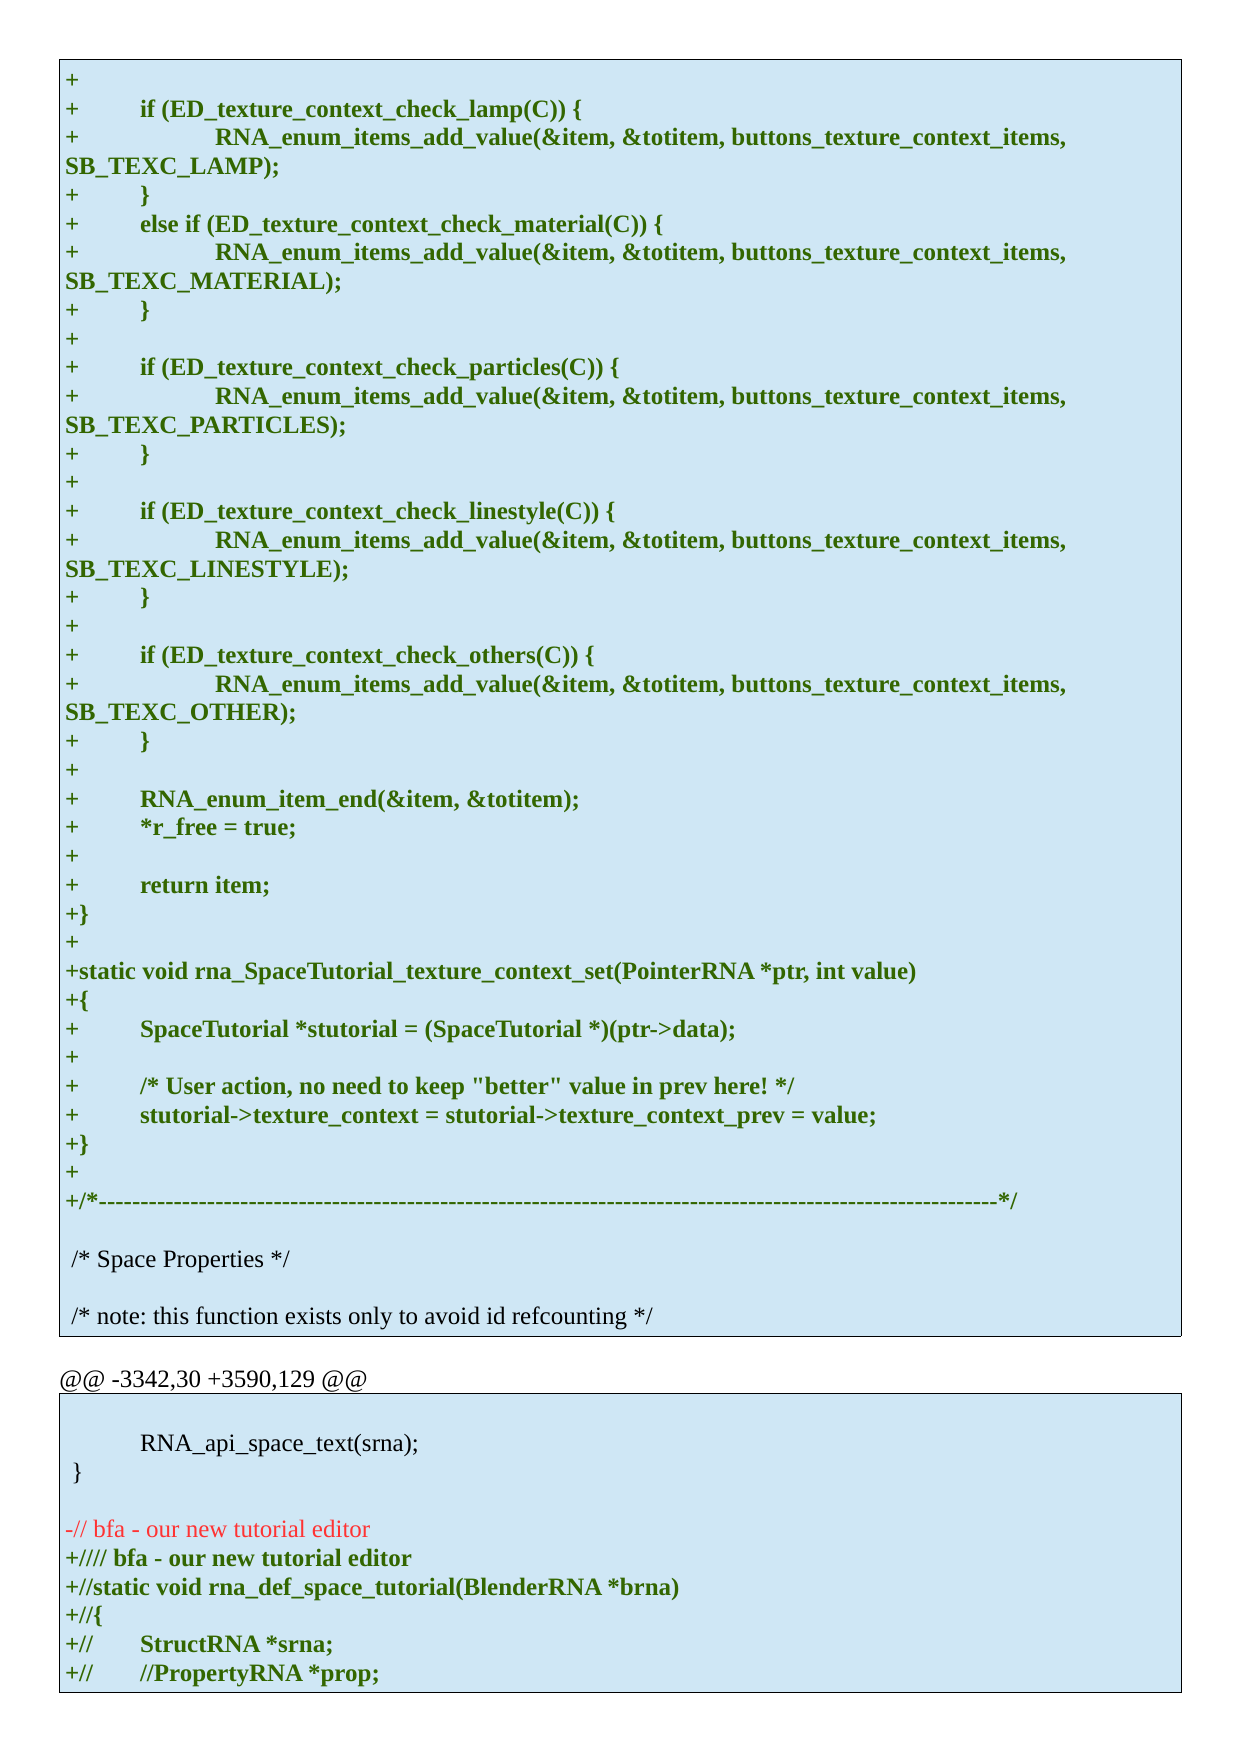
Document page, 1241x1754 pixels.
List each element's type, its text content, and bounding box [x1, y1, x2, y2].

text @@ -3342,30 +3590,129 @@ [59, 1364, 1181, 1393]
table_header RNA_api_space_text(srna); } -// bfa - our new tutorial editor +//// bfa - our new tutorial editor +//static void rna_def_space_tutorial(BlenderRNA *brna) +//{ +// StructRNA *srna; +// //PropertyRNA *prop; [60, 1394, 1181, 1692]
table_header + + if (ED_texture_context_check_lamp(C)) { + RNA_enum_items_add_value(&item, &totitem, buttons_texture_context_items, SB_TEXC_LAMP); + } + else if (ED_texture_context_check_material(C)) { + RNA_enum_items_add_value(&item, &totitem, buttons_texture_context_items, SB_TEXC_MATERIAL); + } + + if (ED_texture_context_check_particles(C)) { + RNA_enum_items_add_value(&item, &totitem, buttons_texture_context_items, SB_TEXC_PARTICLES); + } + + if (ED_texture_context_check_linestyle(C)) { + RNA_enum_items_add_value(&item, &totitem, buttons_texture_context_items, SB_TEXC_LINESTYLE); + } + + if (ED_texture_context_check_others(C)) { + RNA_enum_items_add_value(&item, &totitem, buttons_texture_context_items, SB_TEXC_OTHER); + } + + RNA_enum_item_end(&item, &totitem); + *r_free = true; + + return item; +} + +static void rna_SpaceTutorial_texture_context_set(PointerRNA *ptr, int value) +{ + SpaceTutorial *stutorial = (SpaceTutorial *)(ptr->data); + + /* User action, no need to keep "better" value in prev here! */ + stutorial->texture_context = stutorial->texture_context_prev = value; +} + +/*------------------------------------------------------------------------------------------------------------*/ /* Space Properties */ /* note: this function exists only to avoid id refcounting */ [60, 60, 1181, 1336]
